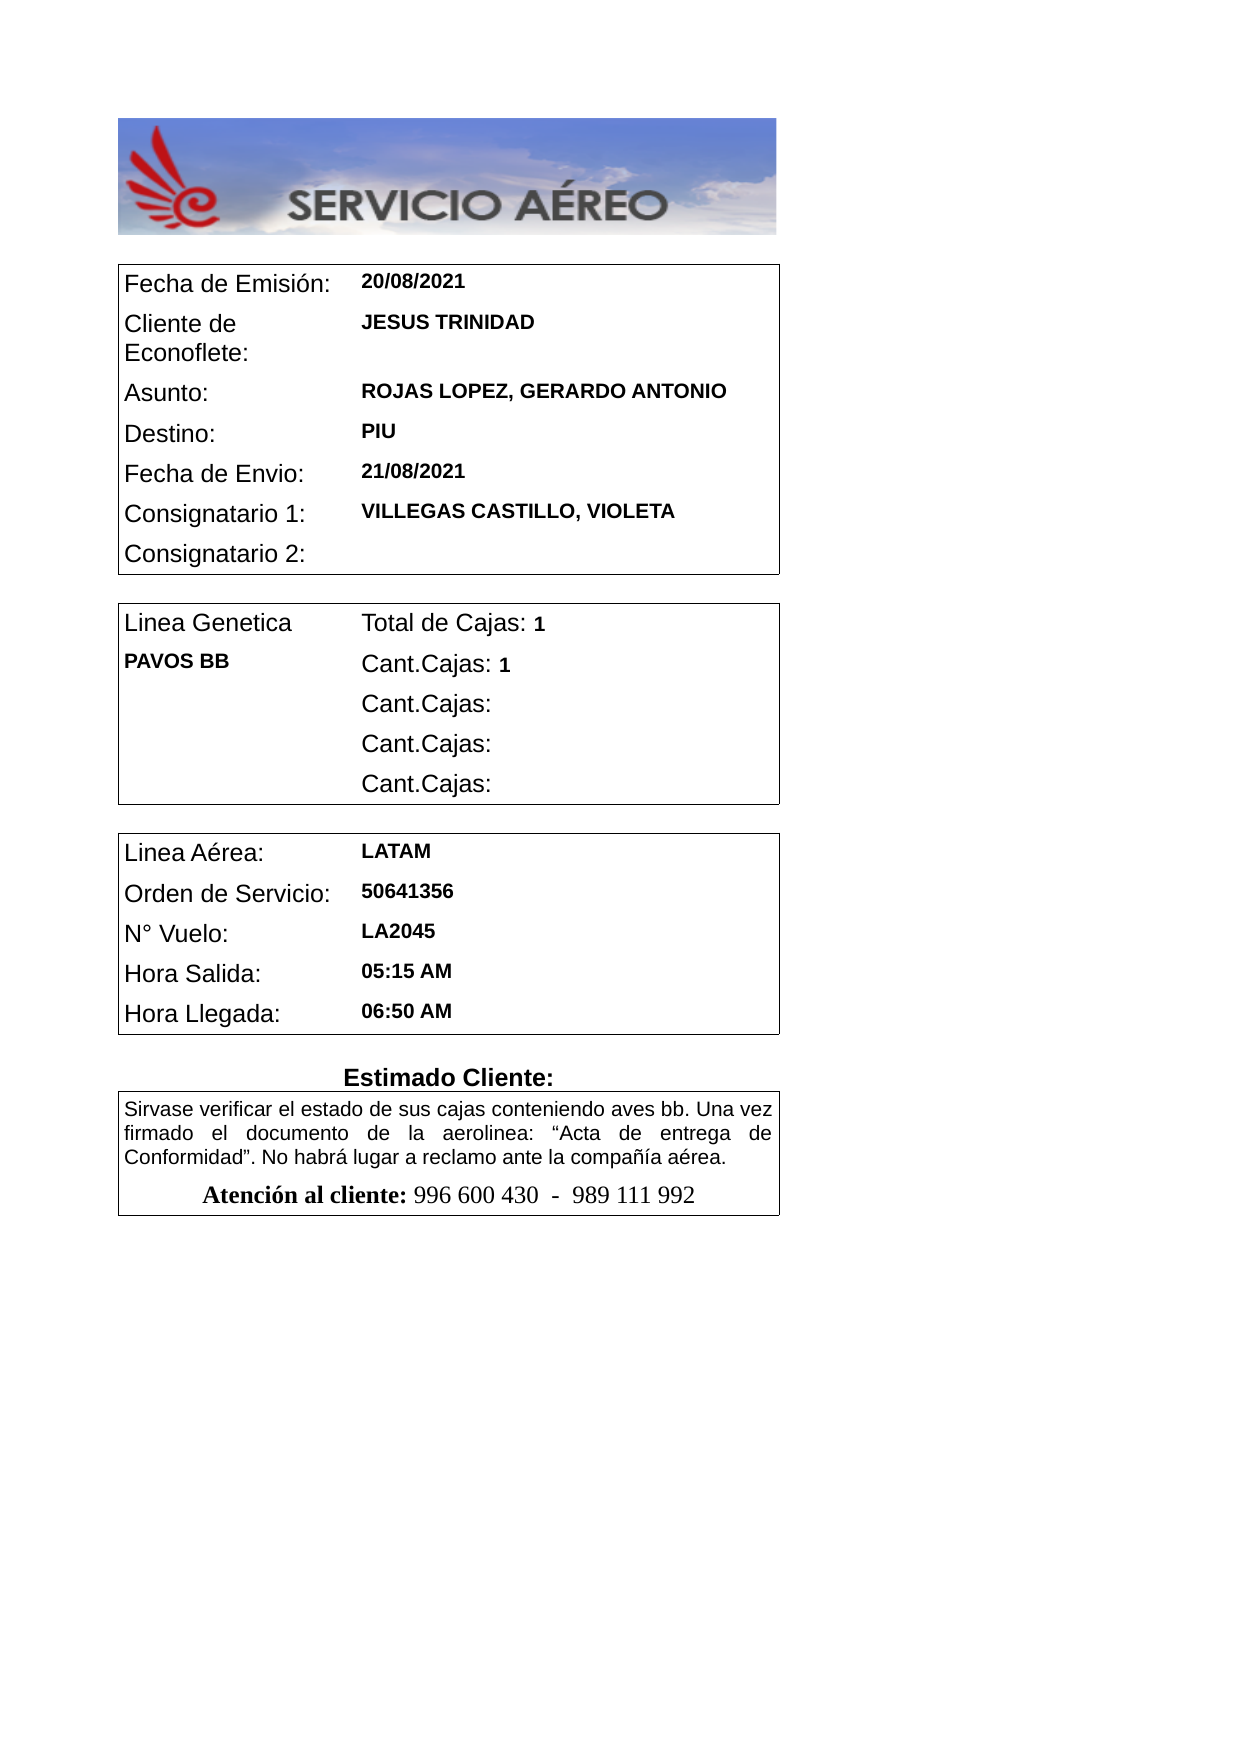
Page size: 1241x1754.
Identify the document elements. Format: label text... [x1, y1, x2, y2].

table_cell VILLEGAS CASTILLO, VIOLETA [356, 493, 779, 533]
table_cell Estimado Cliente: [118, 1035, 779, 1091]
table_cell 50641356 [356, 873, 779, 913]
table_cell LATAM [356, 834, 779, 873]
table_cell 05:15 AM [356, 953, 779, 993]
table_cell Linea Aérea: [119, 834, 356, 873]
table_cell Destino: [119, 413, 356, 453]
table_cell [119, 683, 356, 723]
table_cell Cant.Cajas: [356, 764, 779, 804]
table_cell [119, 723, 356, 763]
table_cell Hora Llegada: [119, 994, 356, 1034]
picture [118, 118, 777, 235]
table_cell Linea Genetica [119, 604, 356, 643]
table_cell Cant.Cajas: 1 [356, 643, 779, 683]
table_cell Total de Cajas: 1 [356, 604, 779, 643]
table_cell Asunto: [119, 373, 356, 413]
table_cell Consignatario 1: [119, 493, 356, 533]
table_cell [356, 805, 779, 833]
table_cell [118, 575, 356, 603]
table_header 20/08/2021 [356, 265, 779, 304]
table_cell Fecha de Envio: [119, 453, 356, 493]
table_cell Cant.Cajas: [356, 723, 779, 763]
table_cell Sirvase verificar el estado de sus cajas conteniendo aves bb. Una vez firmado el documento de la aerolinea: “Acta de entrega de Conformidad”. No habrá lugar a reclamo ante la compañía aérea. [119, 1092, 779, 1175]
table_cell [356, 534, 779, 574]
table_cell ROJAS LOPEZ, GERARDO ANTONIO [356, 373, 779, 413]
table_cell LA2045 [356, 913, 779, 953]
table_cell 21/08/2021 [356, 453, 779, 493]
table_cell JESUS TRINIDAD [356, 304, 779, 373]
table_cell 06:50 AM [356, 994, 779, 1034]
table_cell Orden de Servicio: [119, 873, 356, 913]
table_cell [119, 764, 356, 804]
table_cell Cliente de Econoflete: [119, 304, 356, 373]
table_cell PIU [356, 413, 779, 453]
table_cell [356, 575, 779, 603]
table_cell Cant.Cajas: [356, 683, 779, 723]
table_cell Consignatario 2: [119, 534, 356, 574]
table_cell N° Vuelo: [119, 913, 356, 953]
table_header Fecha de Emisión: [119, 265, 356, 304]
table_cell Hora Salida: [119, 953, 356, 993]
table_cell [118, 805, 356, 833]
table_cell Atención al cliente: 996 600 430 - 989 111 992 [119, 1175, 779, 1215]
table_cell PAVOS BB [119, 643, 356, 683]
